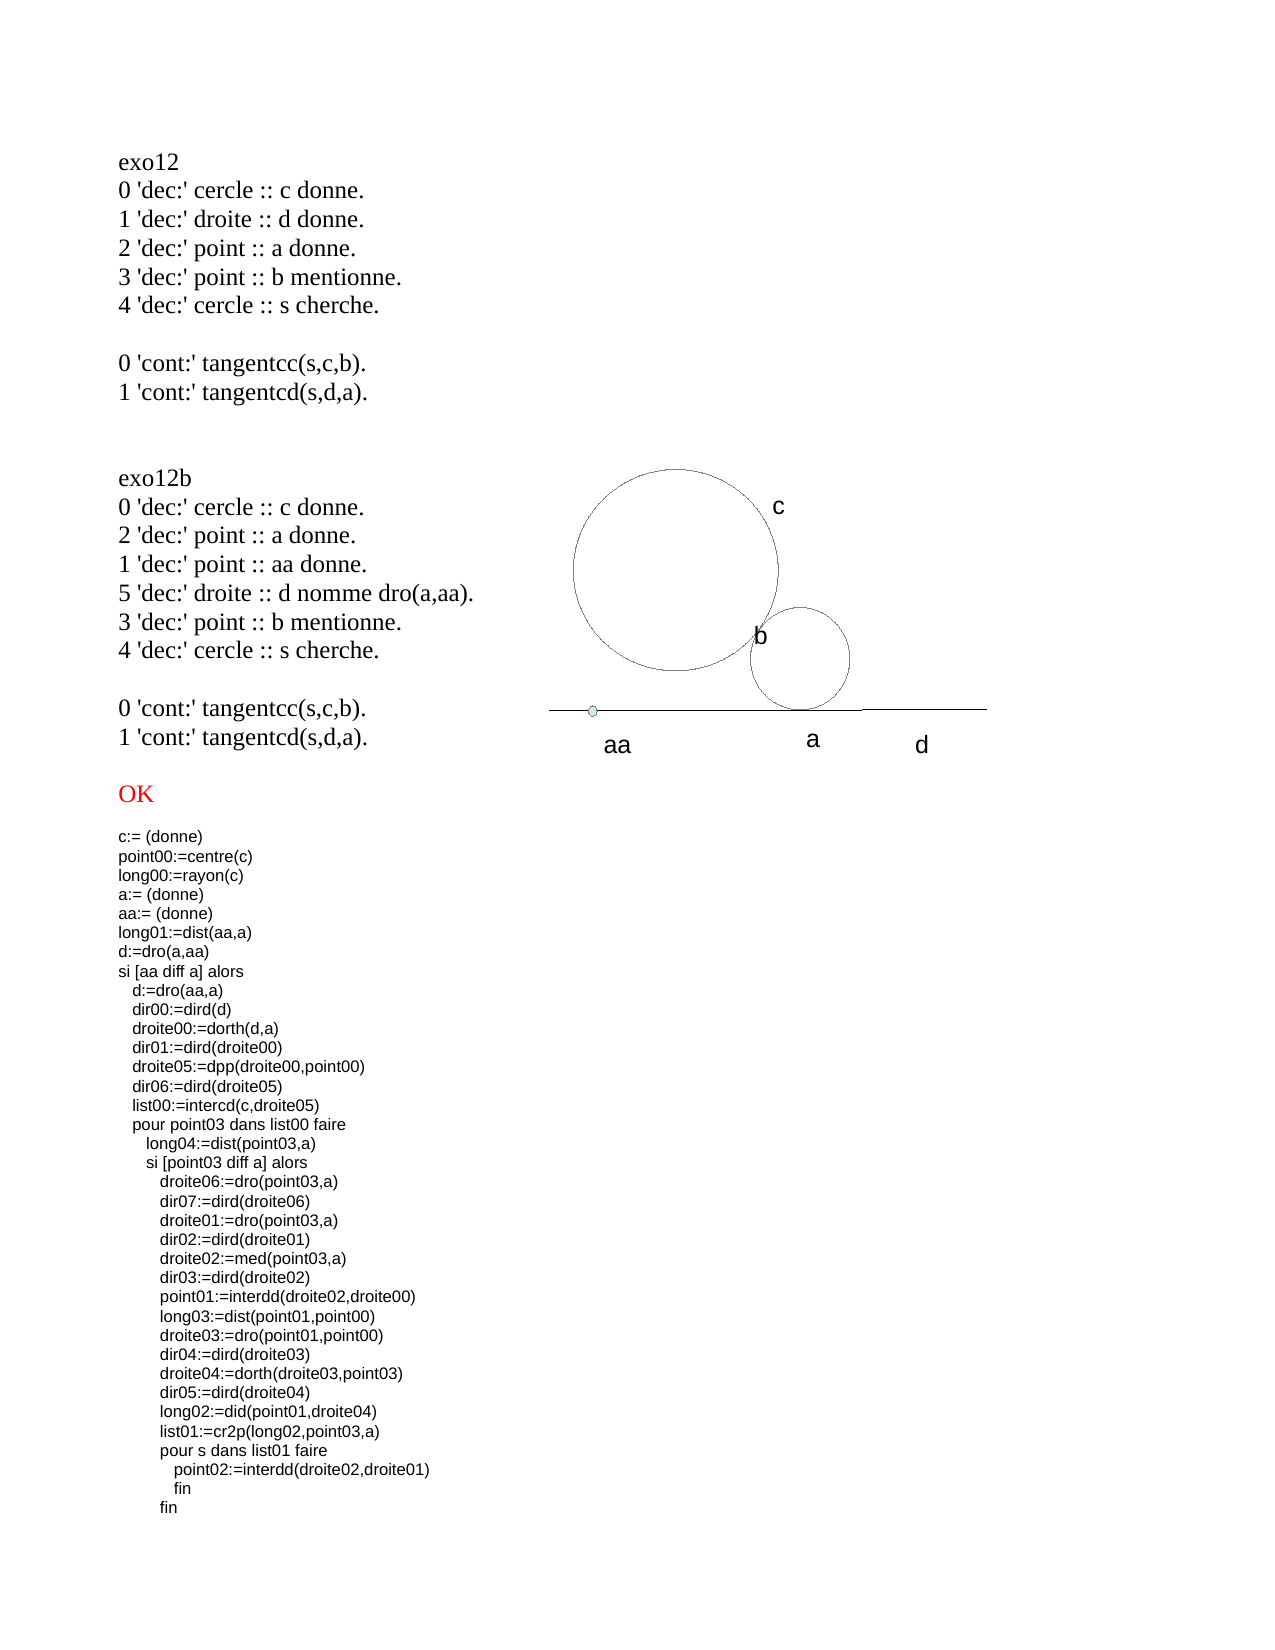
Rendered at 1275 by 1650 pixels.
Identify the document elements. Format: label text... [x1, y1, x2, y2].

text 2 'dec:' point :: a donne. [118, 233, 1157, 262]
text 0 'cont:' tangentcc(s,c,b). [118, 348, 1157, 377]
text point01:=interdd(droite02,droite00) [118, 1287, 1157, 1306]
text 3 'dec:' point :: b mentionne. [118, 262, 1157, 291]
text OK [118, 779, 1157, 808]
text list01:=cr2p(long02,point03,a) [118, 1421, 1157, 1441]
text 0 'cont:' tangentcc(s,c,b). [118, 693, 1157, 722]
text droite00:=dorth(d,a) [118, 1019, 1157, 1038]
text d:=dro(a,aa) [118, 942, 1157, 961]
text dir07:=dird(droite06) [118, 1191, 1157, 1211]
text 5 'dec:' droite :: d nomme dro(a,aa). [118, 578, 1157, 607]
text long03:=dist(point01,point00) [118, 1306, 1157, 1326]
text point02:=interdd(droite02,droite01) [118, 1460, 1157, 1479]
text droite02:=med(point03,a) [118, 1249, 1157, 1268]
text long04:=dist(point03,a) [118, 1134, 1157, 1153]
text dir05:=dird(droite04) [118, 1383, 1157, 1402]
text droite03:=dro(point01,point00) [118, 1326, 1157, 1345]
text dir06:=dird(droite05) [118, 1076, 1157, 1096]
text aa:= (donne) [118, 904, 1157, 923]
text droite06:=dro(point03,a) [118, 1172, 1157, 1191]
text fin [118, 1498, 1157, 1517]
text pour point03 dans list00 faire [118, 1115, 1157, 1134]
text fin [118, 1479, 1157, 1498]
text a:= (donne) [118, 885, 1157, 904]
text dir02:=dird(droite01) [118, 1230, 1157, 1249]
text 1 'cont:' tangentcd(s,d,a). [118, 722, 1157, 751]
text droite05:=dpp(droite00,point00) [118, 1057, 1157, 1076]
text 3 'dec:' point :: b mentionne. [118, 607, 1157, 636]
text dir03:=dird(droite02) [118, 1268, 1157, 1287]
text long00:=rayon(c) [118, 866, 1157, 885]
text long02:=did(point01,droite04) [118, 1402, 1157, 1421]
text 1 'cont:' tangentcd(s,d,a). [118, 377, 1157, 406]
text dir04:=dird(droite03) [118, 1345, 1157, 1364]
text 0 'dec:' cercle :: c donne. [118, 492, 1157, 521]
text 1 'dec:' droite :: d donne. [118, 204, 1157, 233]
text pour s dans list01 faire [118, 1441, 1157, 1460]
text dir01:=dird(droite00) [118, 1038, 1157, 1057]
text exo12 [118, 147, 1157, 176]
text d:=dro(aa,a) [118, 981, 1157, 1000]
text point00:=centre(c) [118, 846, 1157, 866]
text exo12b [118, 463, 1157, 492]
text 4 'dec:' cercle :: s cherche. [118, 636, 1157, 664]
text c:= (donne) [118, 827, 1157, 846]
text si [point03 diff a] alors [118, 1153, 1157, 1172]
text droite04:=dorth(droite03,point03) [118, 1364, 1157, 1383]
text si [aa diff a] alors [118, 961, 1157, 981]
text dir00:=dird(d) [118, 1000, 1157, 1019]
text 0 'dec:' cercle :: c donne. [118, 176, 1157, 204]
text list00:=intercd(c,droite05) [118, 1096, 1157, 1115]
text 2 'dec:' point :: a donne. [118, 521, 1157, 549]
text long01:=dist(aa,a) [118, 923, 1157, 942]
text droite01:=dro(point03,a) [118, 1211, 1157, 1230]
text 1 'dec:' point :: aa donne. [118, 549, 1157, 578]
text 4 'dec:' cercle :: s cherche. [118, 291, 1157, 319]
